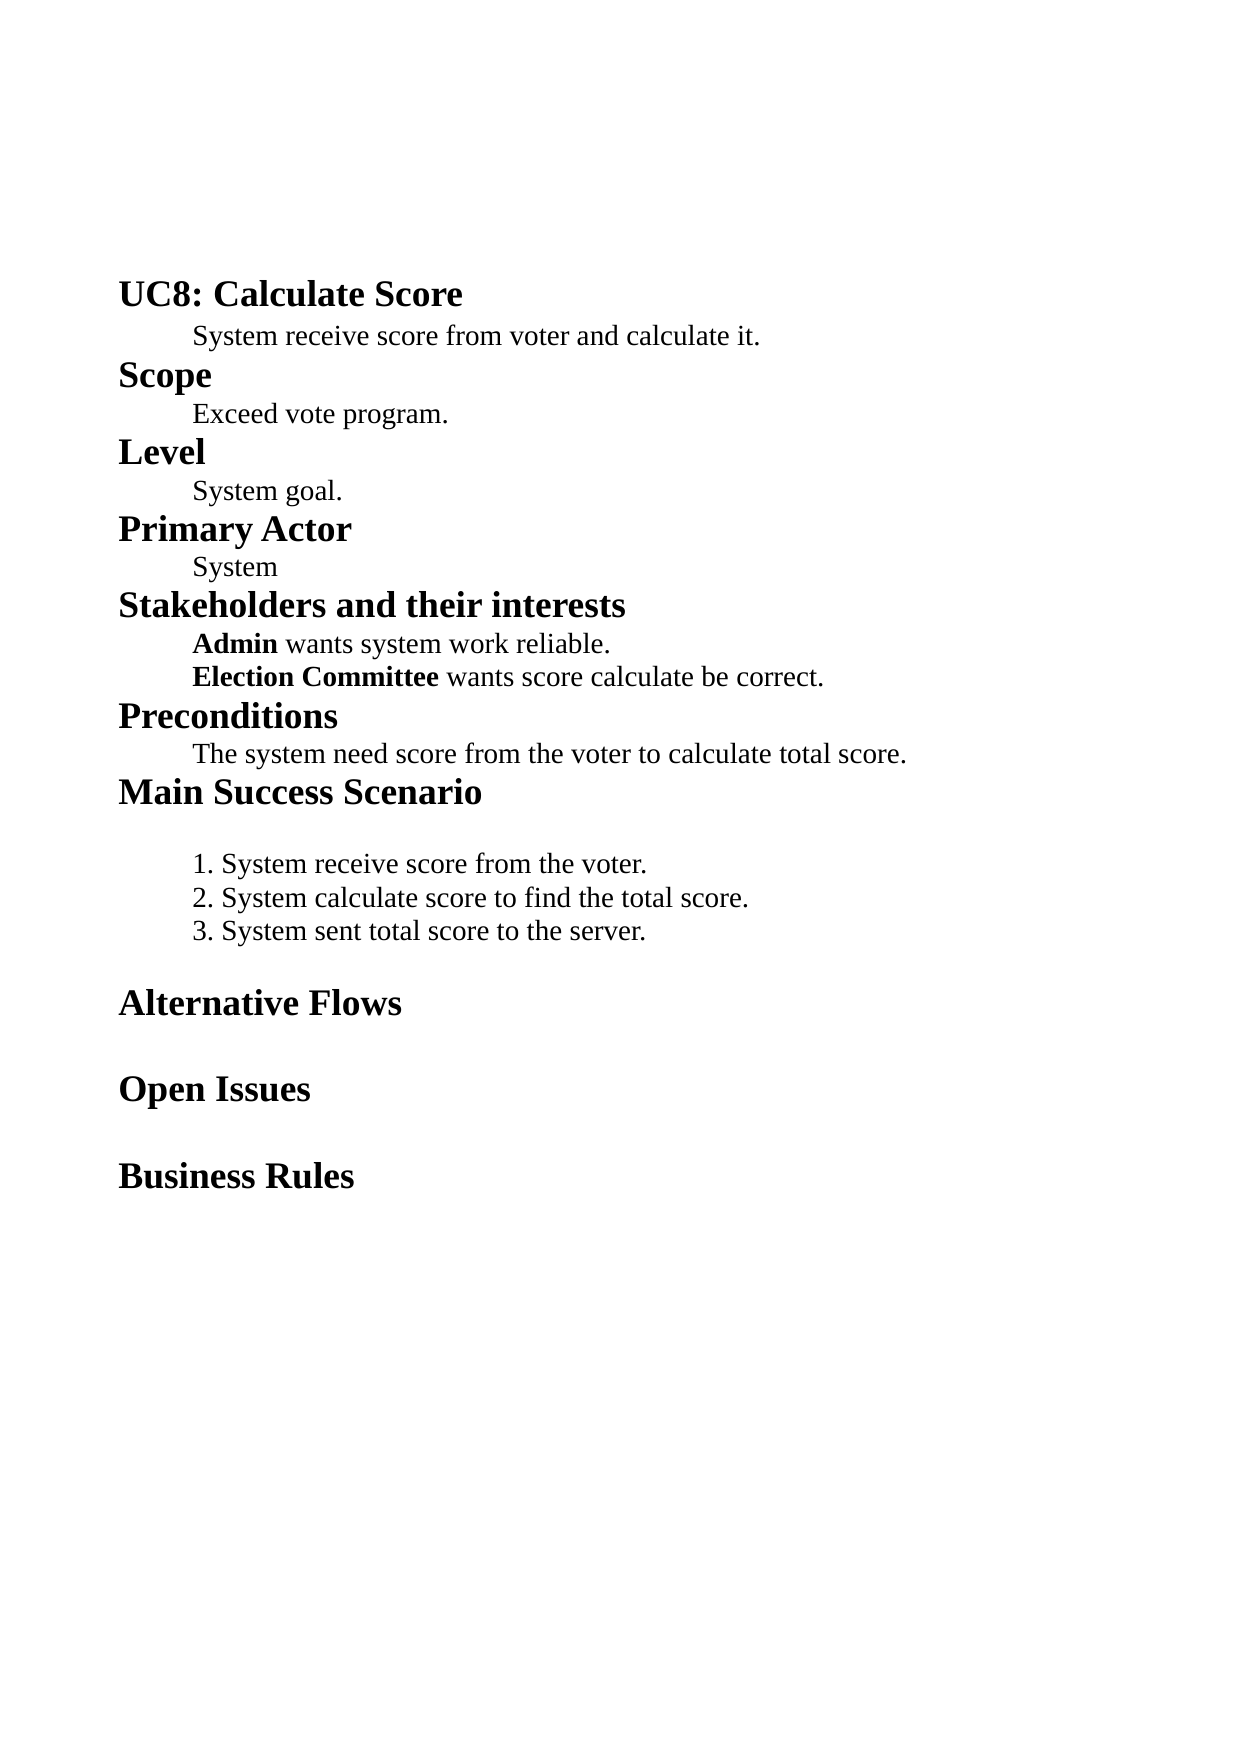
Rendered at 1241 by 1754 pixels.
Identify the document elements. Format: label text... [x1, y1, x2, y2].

text Preconditions [118, 693, 1122, 736]
text UC8: Calculate Score [118, 271, 1122, 314]
text Scope [118, 353, 1122, 396]
text Admin wants system work reliable. [118, 626, 1122, 659]
text Election Committee wants score calculate be correct. [118, 659, 1122, 693]
text 3. System sent total score to the server. [118, 913, 1122, 947]
text Level [118, 429, 1122, 473]
text Main Success Scenario [118, 770, 1122, 813]
text 2. System calculate score to find the total score. [118, 880, 1122, 913]
text Business Rules [118, 1153, 1122, 1196]
text Primary Actor [118, 506, 1122, 549]
text System goal. [118, 473, 1122, 506]
text Open Issues [118, 1067, 1122, 1110]
text 1. System receive score from the voter. [118, 846, 1122, 880]
text System receive score from voter and calculate it. [118, 314, 1122, 353]
text The system need score from the voter to calculate total score. [118, 736, 1122, 770]
text Stakeholders and their interests [118, 583, 1122, 626]
text System [118, 549, 1122, 583]
text Exceed vote program. [118, 396, 1122, 429]
text Alternative Flows [118, 981, 1122, 1024]
